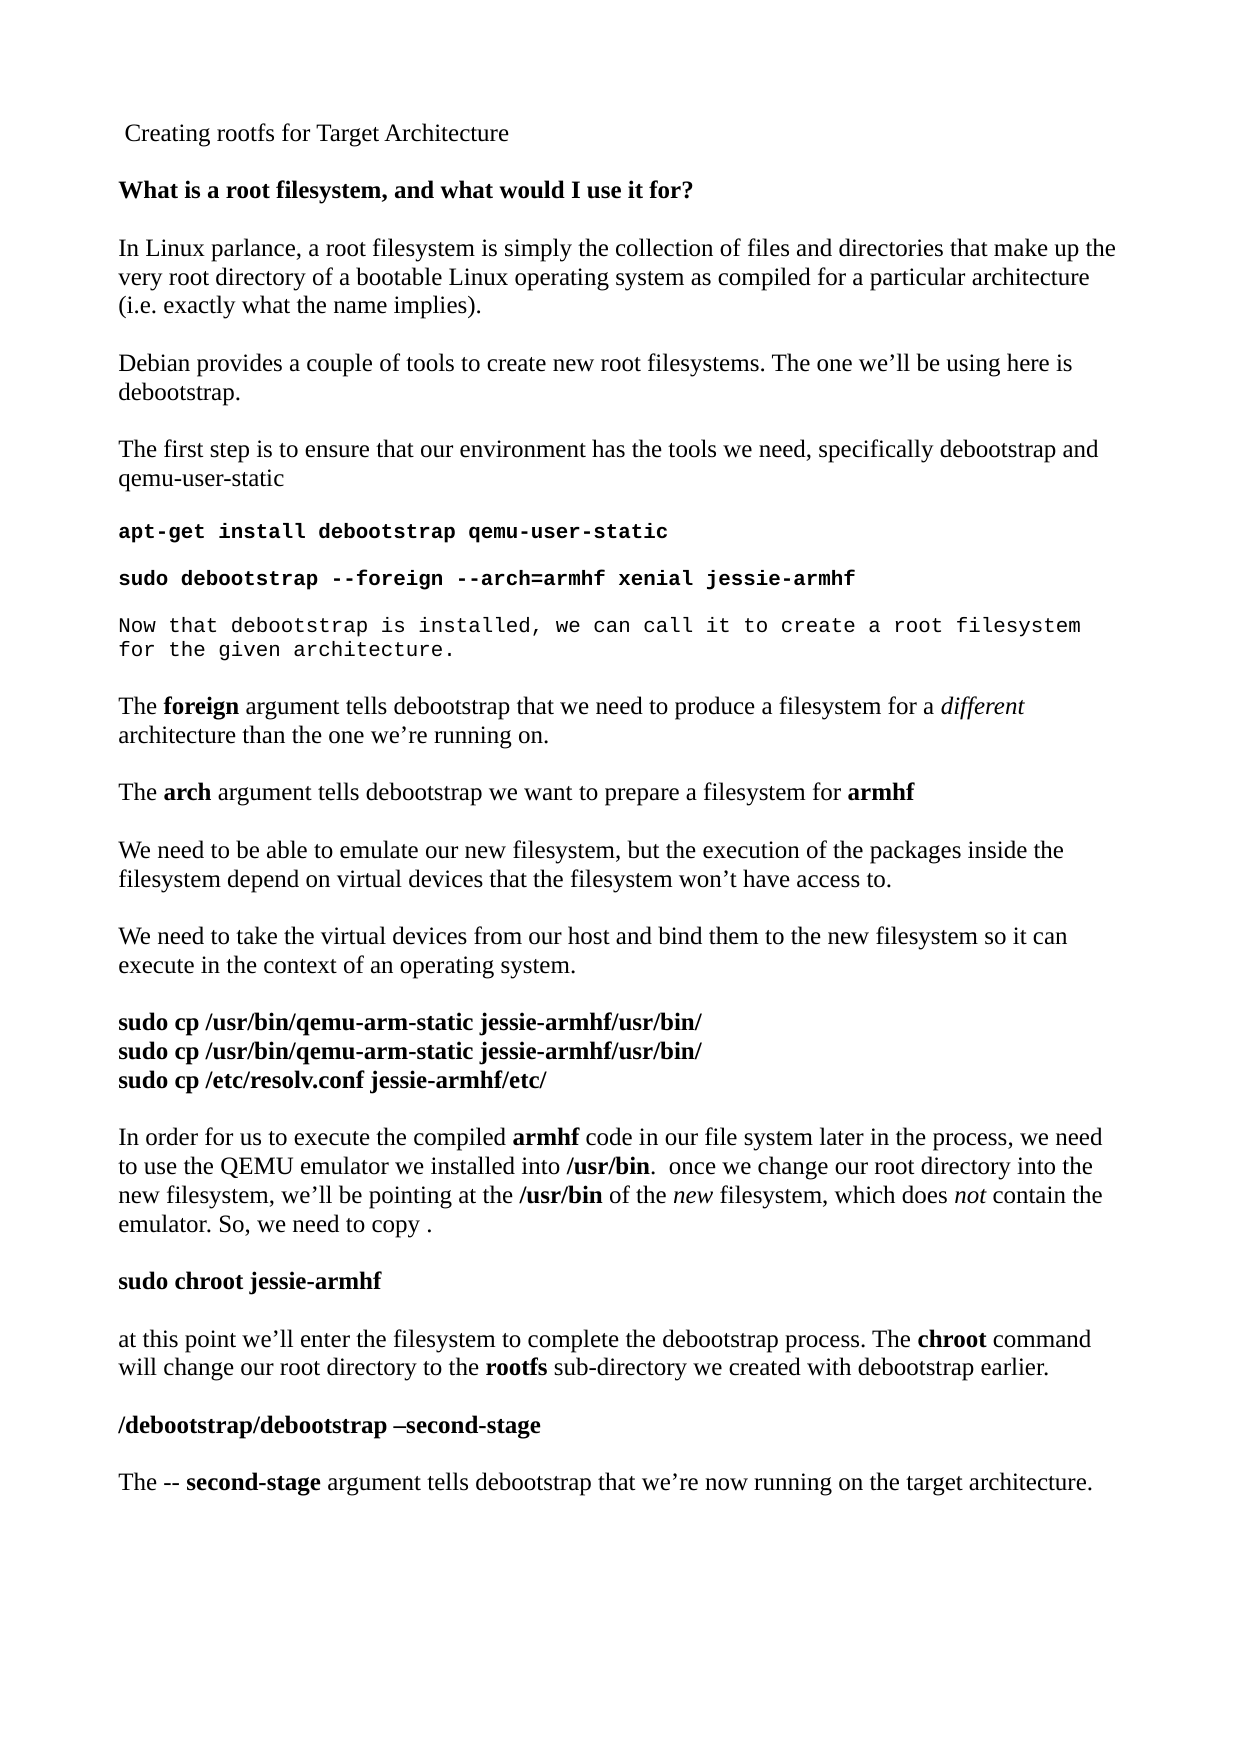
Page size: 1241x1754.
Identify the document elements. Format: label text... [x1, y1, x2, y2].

text Debian provides a couple of tools to create new root filesystems. The one we’ll be using here is debootstrap. [118, 348, 1122, 406]
text sudo debootstrap --foreign --arch=armhf xenial jessie-armhf [118, 568, 1122, 592]
text In Linux parlance, a root filesystem is simply the collection of files and directories that make up the very root directory of a bootable Linux operating system as compiled for a particular architecture (i.e. exactly what the name implies). [118, 233, 1122, 319]
text We need to be able to emulate our new filesystem, but the execution of the packages inside the filesystem depend on virtual devices that the filesystem won’t have access to. [118, 835, 1122, 892]
text The first step is to ensure that our environment has the tools we need, specifically debootstrap and qemu-user-static [118, 434, 1122, 492]
text Now that debootstrap is installed, we can call it to create a root filesystem for the given architecture. [118, 615, 1122, 662]
text apt-get install debootstrap qemu-user-static [118, 521, 1122, 544]
text at this point we’ll enter the filesystem to complete the debootstrap process. The chroot command will change our root directory to the rootfs sub-directory we created with debootstrap earlier. [118, 1324, 1122, 1381]
text The foreign argument tells debootstrap that we need to produce a filesystem for a different architecture than the one we’re running on. [118, 691, 1122, 749]
text sudo cp /usr/bin/qemu-arm-static jessie-armhf/usr/bin/ sudo cp /usr/bin/qemu-arm-static jessie-armhf/usr/bin/ sudo cp /etc/resolv.conf jessie-armhf/etc/ [118, 1007, 1122, 1094]
text Creating rootfs for Target Architecture [118, 118, 1122, 147]
text The -- second-stage argument tells debootstrap that we’re now running on the target architecture. [118, 1467, 1122, 1496]
text What is a root filesystem, and what would I use it for? [118, 176, 1122, 204]
text In order for us to execute the compiled armhf code in our file system later in the process, we need to use the QEMU emulator we installed into /usr/bin. once we change our root directory into the new filesystem, we’ll be pointing at the /usr/bin of the new filesystem, which does not contain the emulator. So, we need to copy . [118, 1122, 1122, 1237]
text sudo chroot jessie-armhf [118, 1266, 1122, 1295]
text /debootstrap/debootstrap –second-stage [118, 1410, 1122, 1439]
text The arch argument tells debootstrap we want to prepare a filesystem for armhf [118, 777, 1122, 806]
text We need to take the virtual devices from our host and bind them to the new filesystem so it can execute in the context of an operating system. [118, 921, 1122, 979]
